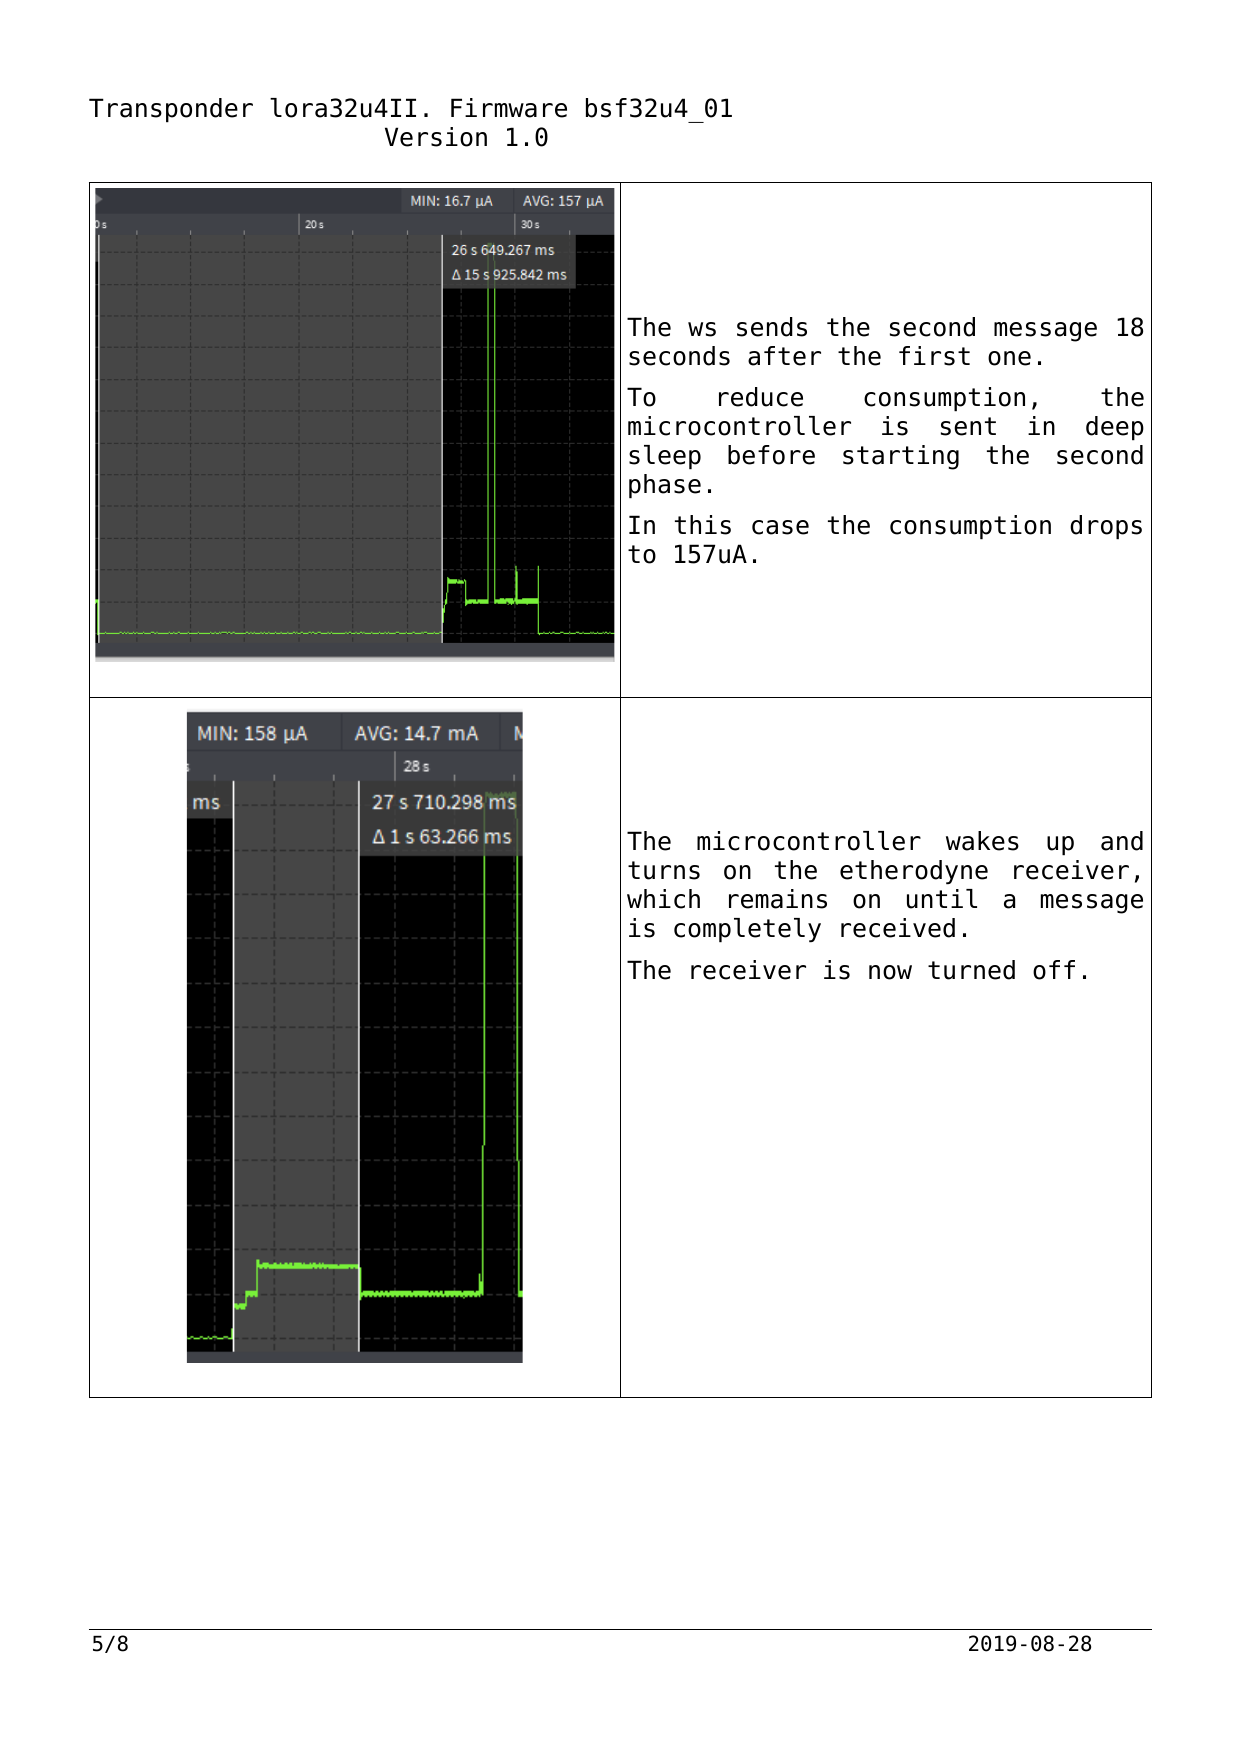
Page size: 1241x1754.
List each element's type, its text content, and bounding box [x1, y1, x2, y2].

table_cell [90, 698, 620, 1397]
table_header The ws sends the second message 18 seconds after the first one. To reduce consumption, the microcontroller is sent in deep sleep before starting the second phase. In this case the consumption drops to 157uA. [621, 183, 1151, 697]
picture [186, 703, 523, 1363]
table_header [90, 183, 620, 697]
picture [95, 188, 615, 662]
table_cell The microcontroller wakes up and turns on the etherodyne receiver, which remains on until a message is completely received. The receiver is now turned off. [621, 698, 1151, 1397]
